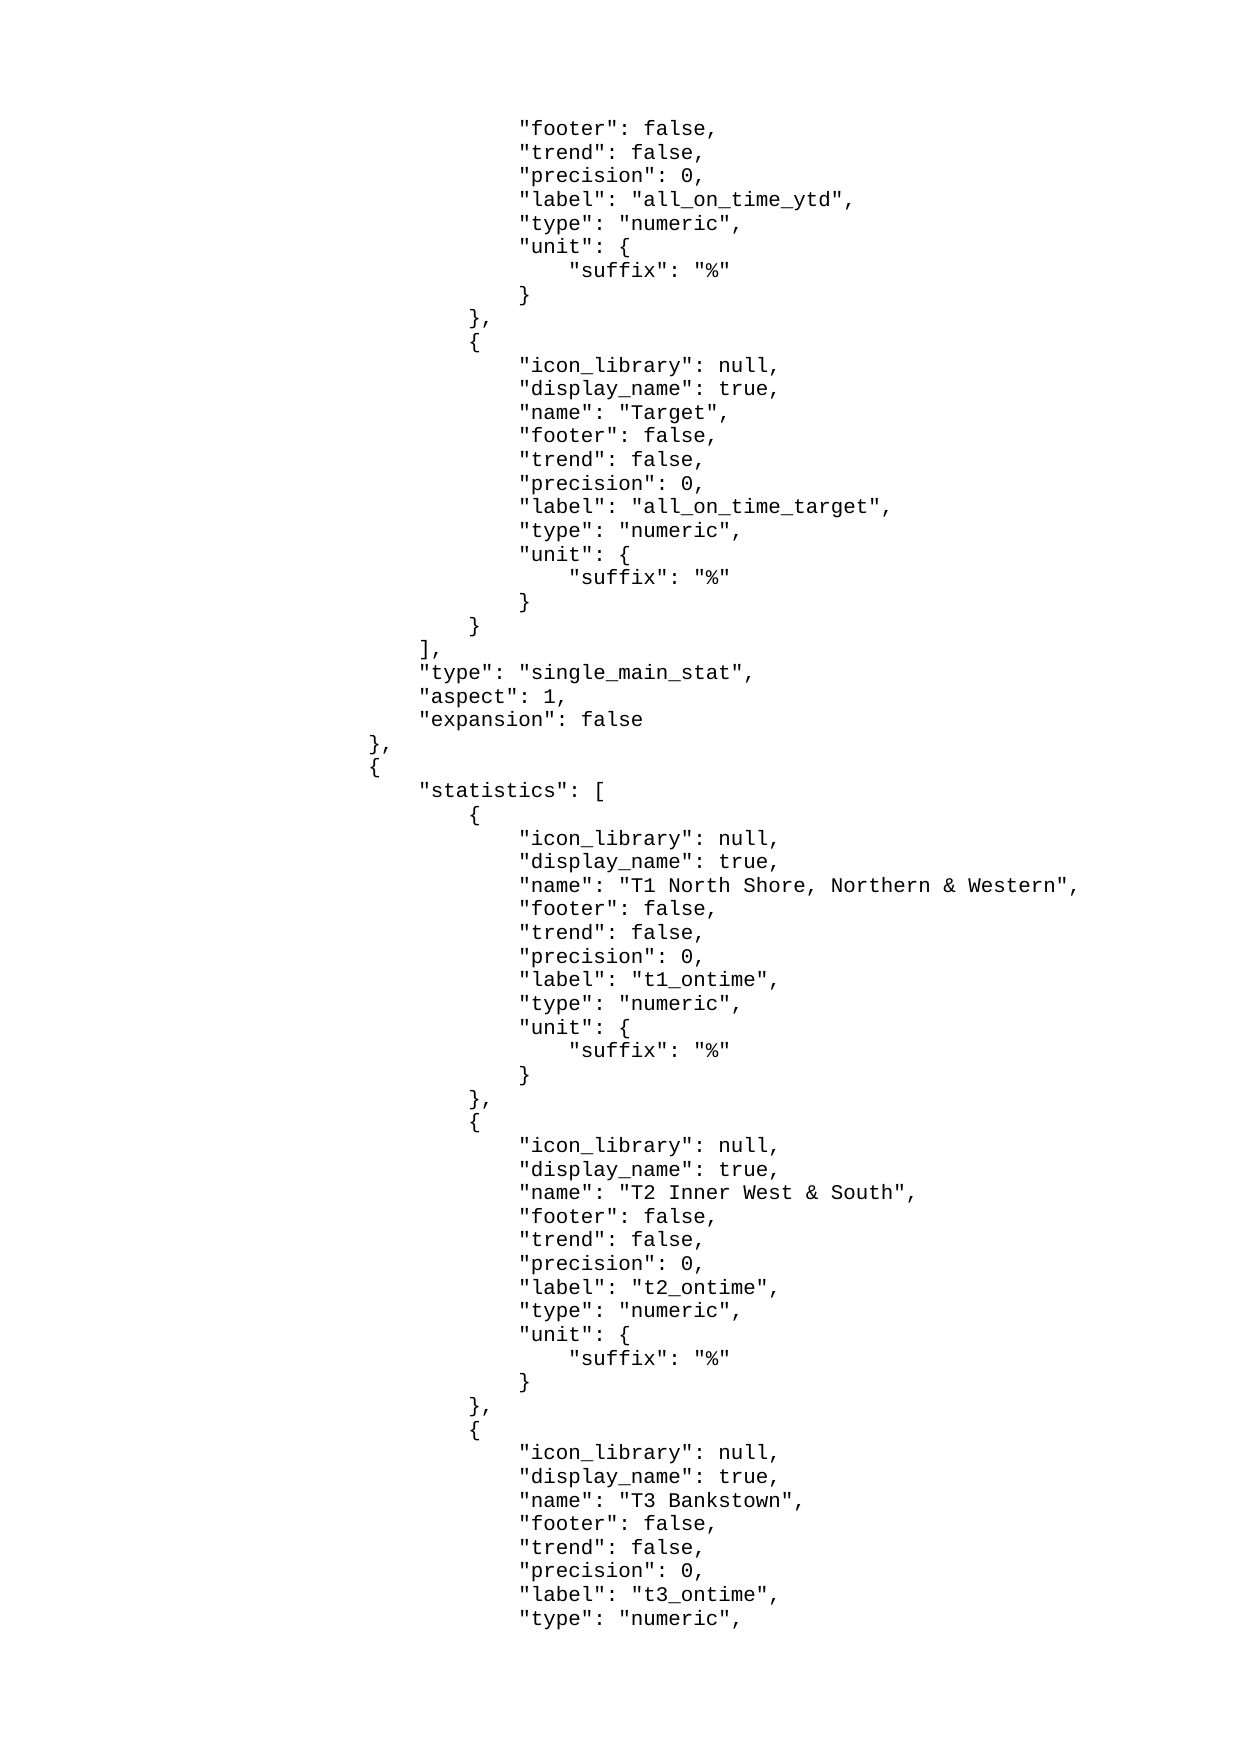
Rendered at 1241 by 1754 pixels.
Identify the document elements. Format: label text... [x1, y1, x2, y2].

text "type": "numeric", [118, 1300, 1122, 1324]
text "name": "Target", [118, 402, 1122, 426]
text "name": "T2 Inner West & South", [118, 1182, 1122, 1206]
text "suffix": "%" [118, 1348, 1122, 1371]
text "icon_library": null, [118, 1442, 1122, 1466]
text "unit": { [118, 544, 1122, 567]
text "trend": false, [118, 1537, 1122, 1561]
text "footer": false, [118, 1513, 1122, 1537]
text "statistics": [ [118, 780, 1122, 804]
text "icon_library": null, [118, 354, 1122, 378]
text "type": "single_main_stat", [118, 662, 1122, 686]
text "name": "T1 North Shore, Northern & Western", [118, 875, 1122, 898]
text "precision": 0, [118, 946, 1122, 969]
text } [118, 1064, 1122, 1088]
text "unit": { [118, 236, 1122, 260]
text "trend": false, [118, 1229, 1122, 1253]
text "name": "T3 Bankstown", [118, 1489, 1122, 1513]
text "footer": false, [118, 118, 1122, 142]
text "aspect": 1, [118, 686, 1122, 709]
text "suffix": "%" [118, 260, 1122, 284]
text { [118, 1111, 1122, 1135]
text "label": "all_on_time_ytd", [118, 189, 1122, 213]
text "label": "t3_ontime", [118, 1584, 1122, 1608]
text { [118, 804, 1122, 827]
text "precision": 0, [118, 165, 1122, 189]
text "trend": false, [118, 922, 1122, 946]
text "unit": { [118, 1324, 1122, 1348]
text } [118, 591, 1122, 615]
text "type": "numeric", [118, 993, 1122, 1017]
text "label": "t2_ontime", [118, 1277, 1122, 1300]
text }, [118, 1395, 1122, 1419]
text "precision": 0, [118, 1561, 1122, 1584]
text }, [118, 733, 1122, 757]
text "footer": false, [118, 898, 1122, 922]
text { [118, 1419, 1122, 1442]
text "footer": false, [118, 426, 1122, 449]
text { [118, 331, 1122, 354]
text "type": "numeric", [118, 1608, 1122, 1631]
text "precision": 0, [118, 1253, 1122, 1277]
text "unit": { [118, 1017, 1122, 1040]
text "label": "all_on_time_target", [118, 496, 1122, 520]
text "display_name": true, [118, 1158, 1122, 1182]
text } [118, 284, 1122, 307]
text "icon_library": null, [118, 827, 1122, 851]
text ], [118, 638, 1122, 662]
text "suffix": "%" [118, 567, 1122, 591]
text "label": "t1_ontime", [118, 969, 1122, 993]
text "display_name": true, [118, 378, 1122, 402]
text "trend": false, [118, 142, 1122, 165]
text { [118, 757, 1122, 780]
text "display_name": true, [118, 851, 1122, 875]
text }, [118, 1088, 1122, 1111]
text "type": "numeric", [118, 520, 1122, 544]
text "trend": false, [118, 449, 1122, 473]
text "icon_library": null, [118, 1135, 1122, 1158]
text "display_name": true, [118, 1466, 1122, 1489]
text }, [118, 307, 1122, 331]
text } [118, 1371, 1122, 1395]
text "precision": 0, [118, 473, 1122, 496]
text "expansion": false [118, 709, 1122, 733]
text "suffix": "%" [118, 1040, 1122, 1064]
text "footer": false, [118, 1206, 1122, 1229]
text "type": "numeric", [118, 213, 1122, 236]
text } [118, 615, 1122, 638]
